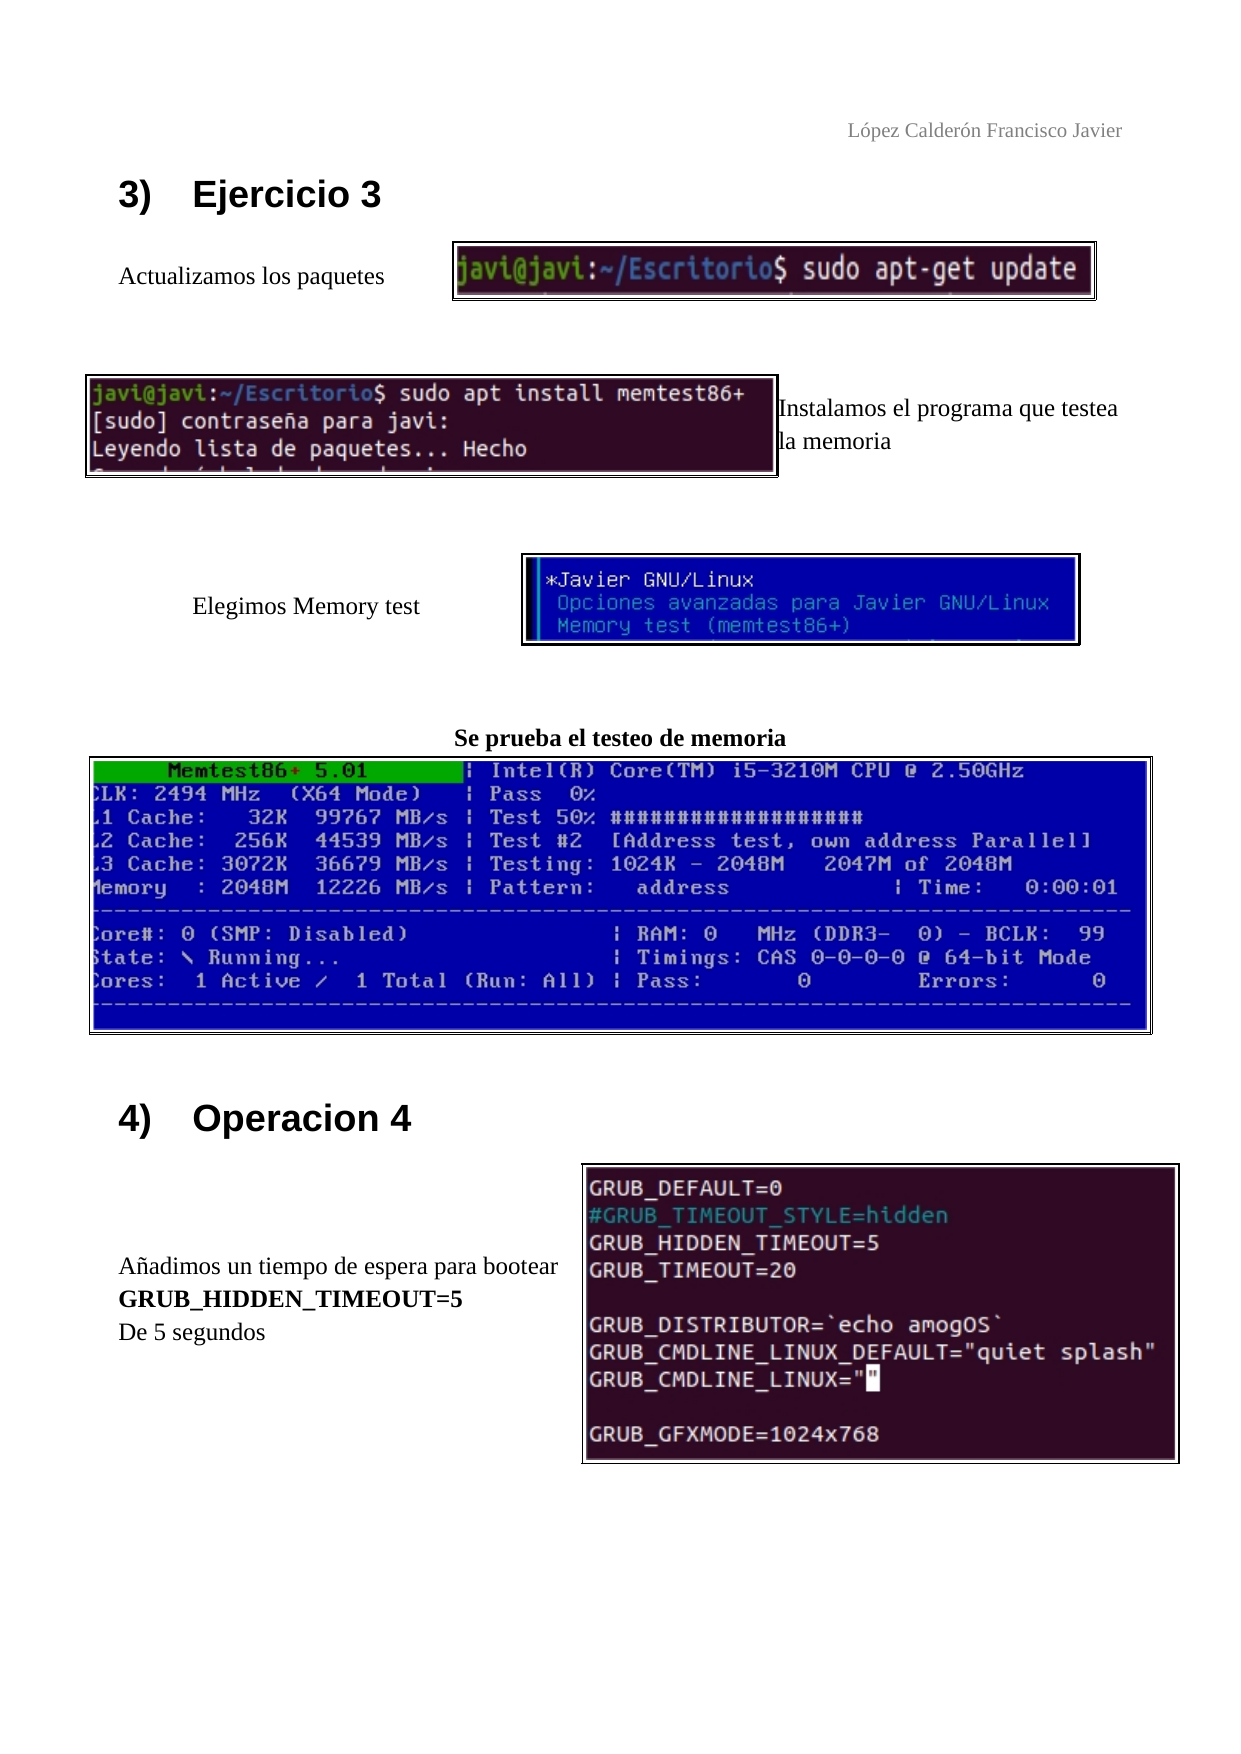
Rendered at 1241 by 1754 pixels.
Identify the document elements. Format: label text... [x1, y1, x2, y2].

text Se prueba el testeo de memoria [118, 723, 1122, 752]
text [1097, 261, 1122, 289]
picture [457, 246, 1092, 295]
text Elegimos Memory test [118, 591, 521, 620]
text [1081, 591, 1122, 620]
text Actualizamos los paquetes [118, 261, 452, 289]
picture [586, 1167, 1176, 1460]
text GRUB_HIDDEN_TIMEOUT=5 [118, 1284, 581, 1313]
subtitle Operacion 4 [118, 1096, 1122, 1140]
subtitle Ejercicio 3 [118, 172, 1122, 215]
text Instalamos el programa que testea la memoria [779, 393, 1122, 455]
picture [525, 557, 1076, 641]
picture [93, 761, 1147, 1030]
text Añadimos un tiempo de espera para bootear [118, 1251, 581, 1280]
picture [89, 378, 774, 472]
text De 5 segundos [118, 1317, 581, 1346]
